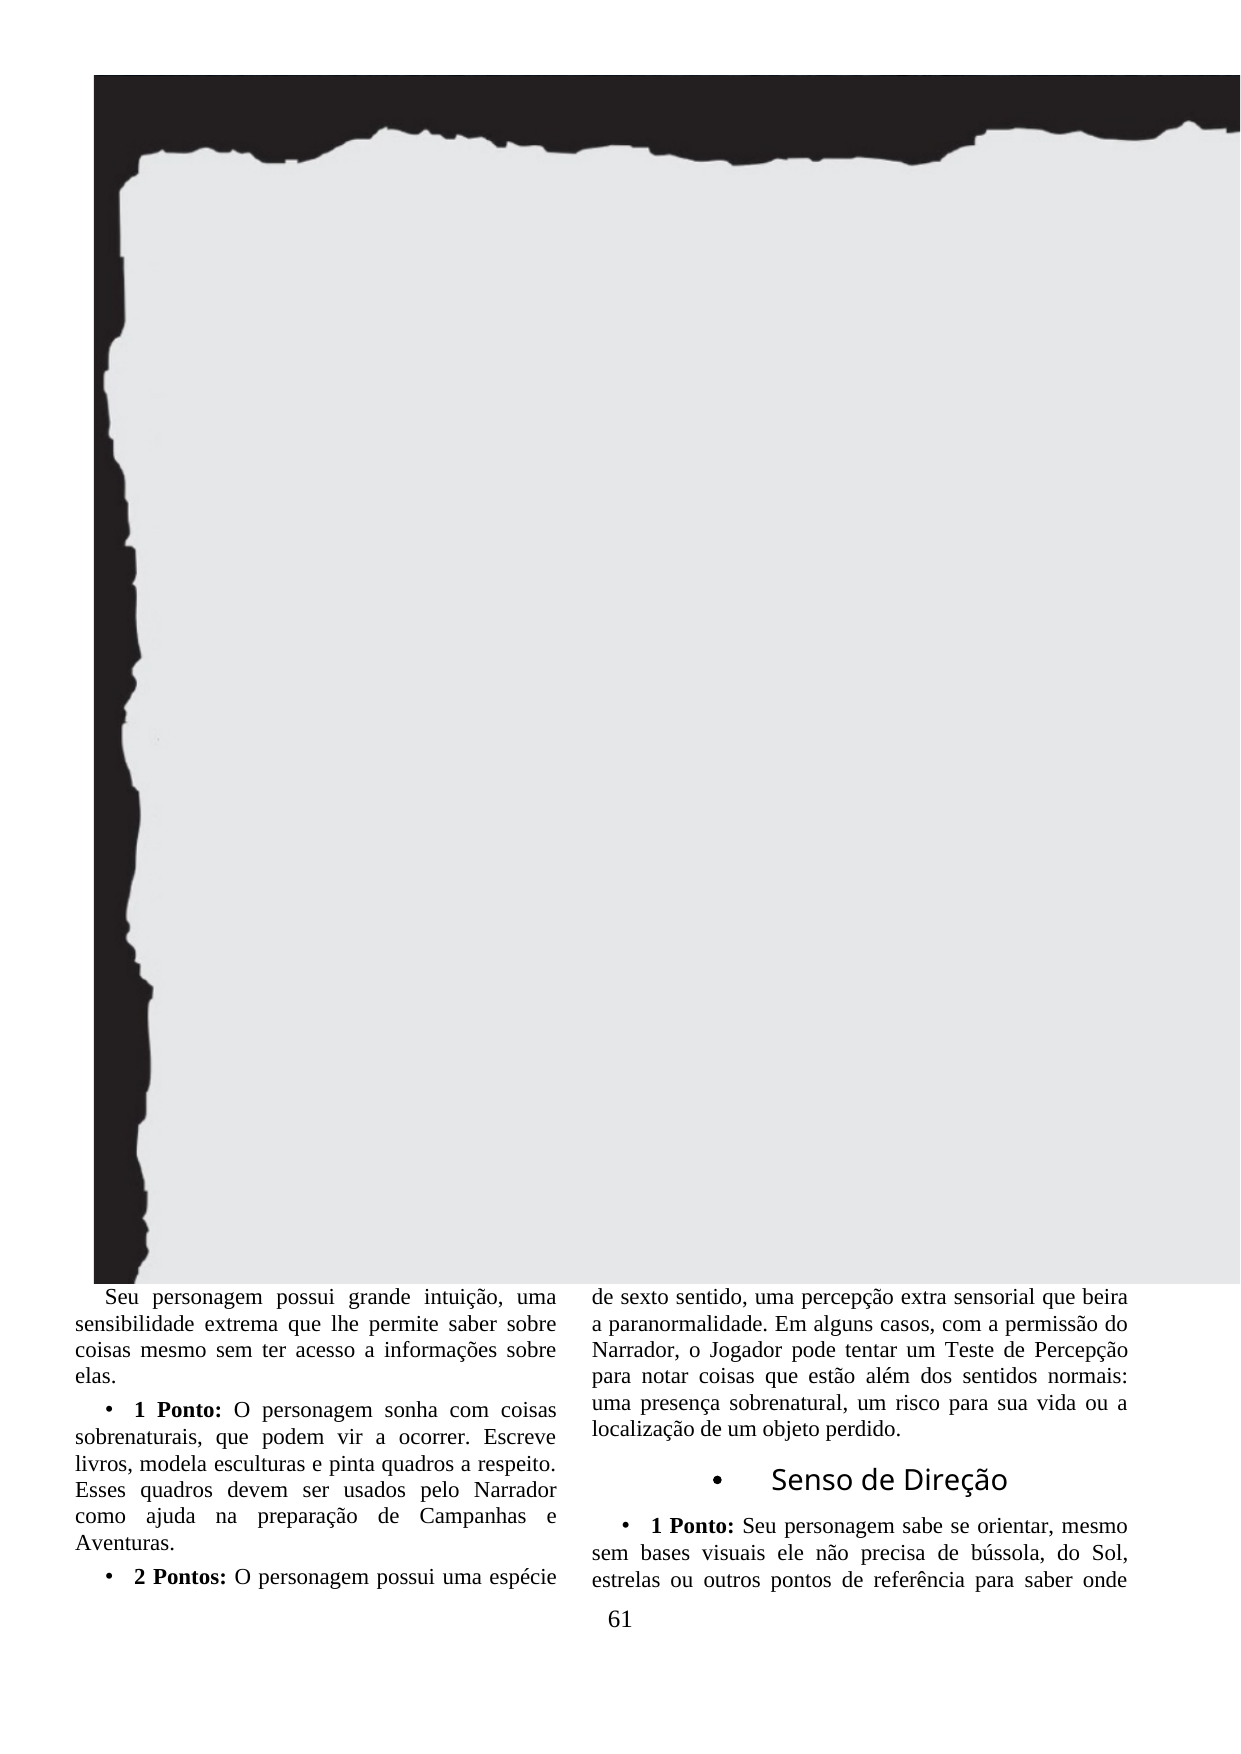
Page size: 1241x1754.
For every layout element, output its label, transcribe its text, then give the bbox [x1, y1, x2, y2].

subtitle 2 Pontos: O personagem possui uma espécie [75, 1561, 557, 1590]
subtitle 1 Ponto: Seu personagem sabe se orientar, mesmo sem bases visuais ele não precisa de bússola, do Sol, estrelas ou outros pontos de referência para saber onde [592, 1511, 1129, 1592]
subtitle 1 Ponto: O personagem sonha com coisas sobrenaturais, que podem vir a ocorrer. Escreve livros, modela esculturas e pinta quadros a respeito. Esses quadros devem ser usados pelo Narrador como ajuda na preparação de Campanhas e Aventuras. [75, 1394, 557, 1555]
subtitle de sexto sentido, uma percepção extra sensorial que beira a paranormalidade. Em alguns casos, com a permissão do Narrador, o Jogador pode tentar um Teste de Percepção para notar coisas que estão além dos sentidos normais: uma presença sobrenatural, um risco para sua vida ou a localização de um objeto perdido. [592, 1284, 1129, 1441]
subtitle Seu personagem possui grande intuição, uma sensibilidade extrema que lhe permite saber sobre coisas mesmo sem ter acesso a informações sobre elas. [75, 1283, 557, 1389]
picture [93, 75, 1241, 1284]
subtitle Senso de Direção [592, 1459, 1129, 1499]
